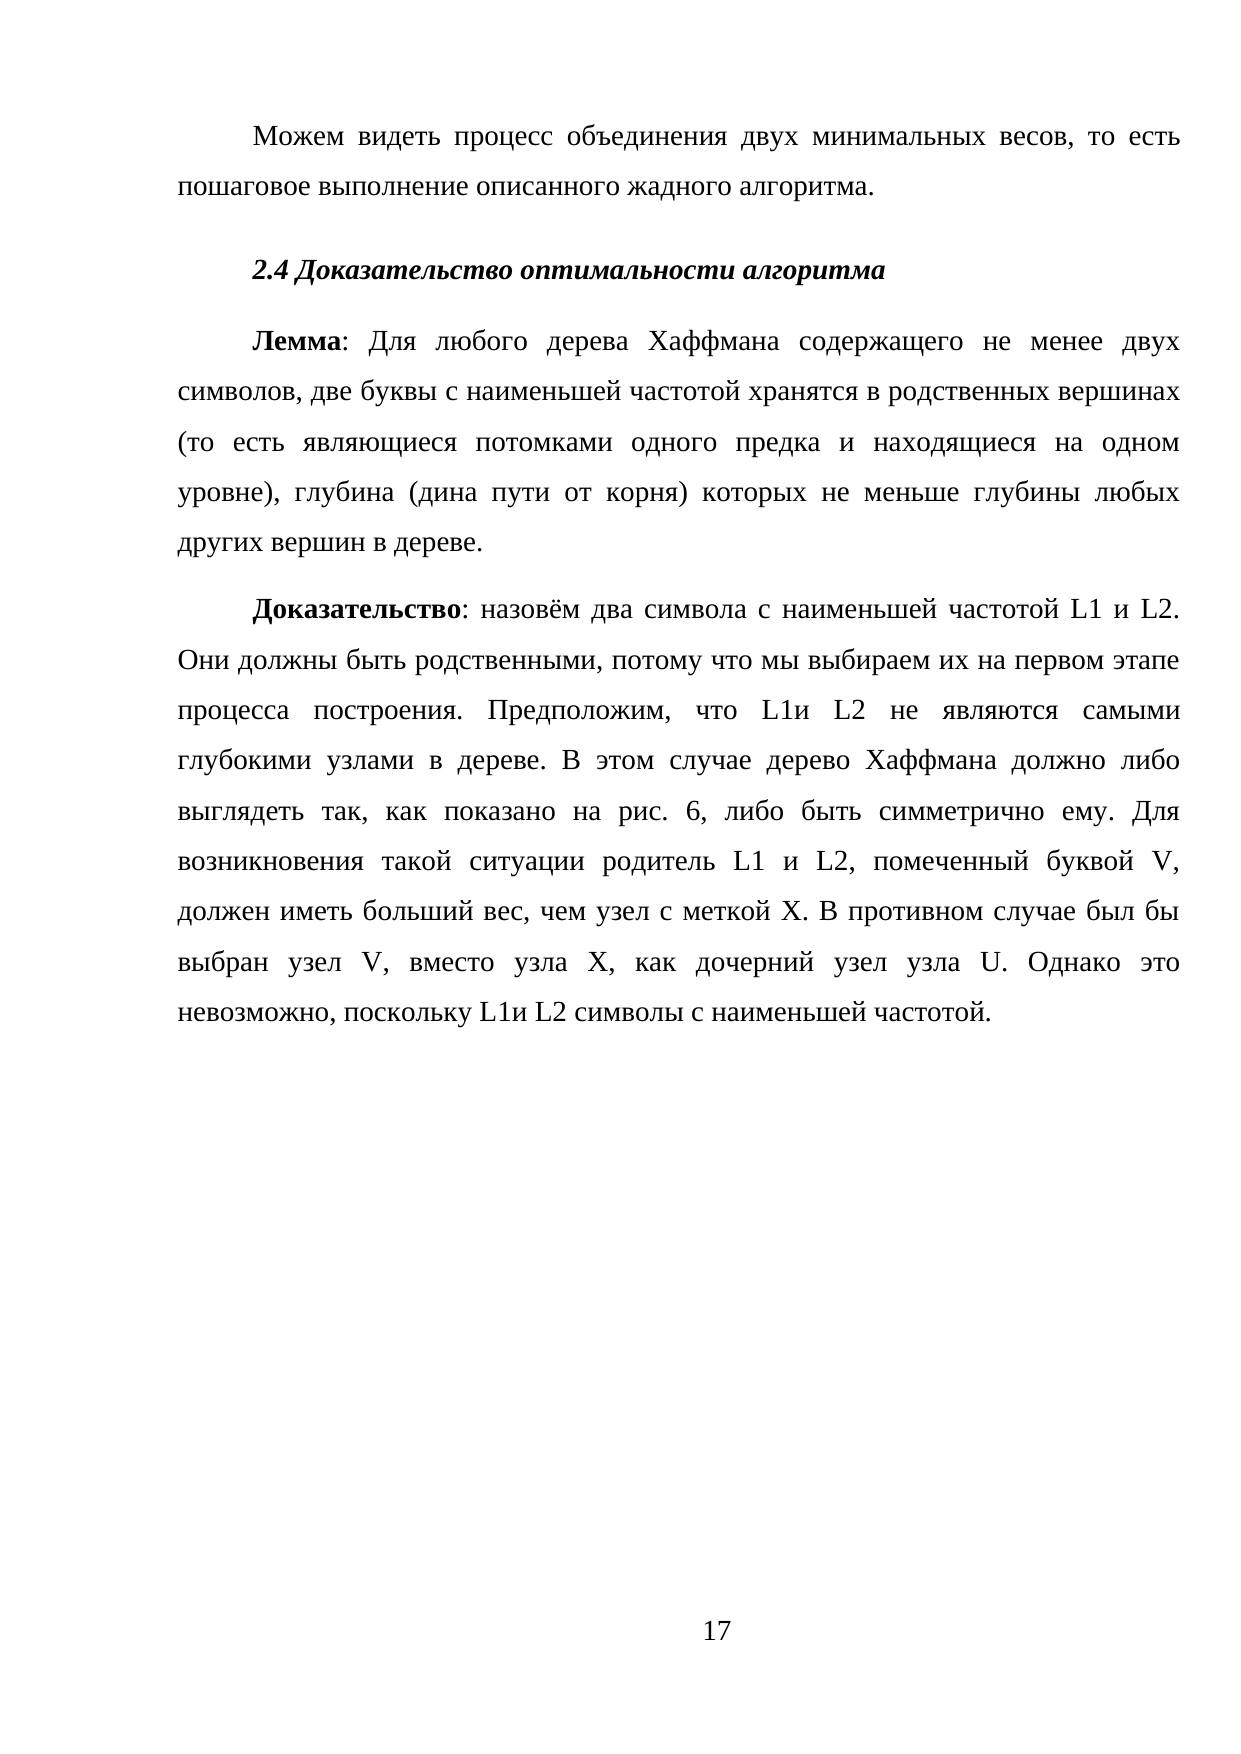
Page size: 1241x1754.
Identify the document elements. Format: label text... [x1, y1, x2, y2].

subtitle 2.4 Доказательство оптимальности алгоритма [177, 252, 1181, 286]
text Лемма: Для любого дерева Хаффмана содержащего не менее двух символов, две буквы с наименьшей частотой хранятся в родственных вершинах (то есть являющиеся потомками одного предка и находящиеся на одном уровне), глубина (дина пути от корня) которых не меньше глубины любых других вершин в дереве. [177, 323, 1181, 558]
text Можем видеть процесс объединения двух минимальных весов, то есть пошаговое выполнение описанного жадного алгоритма. [177, 118, 1181, 202]
text Доказательство: назовём два символа с наименьшей частотой L1 и L2. Они должны быть родственными, потому что мы выбираем их на первом этапе процесса построения. Предположим, что L1и L2 не являются самыми глубокими узлами в дереве. В этом случае дерево Хаффмана должно либо выглядеть так, как показано на рис. 6, либо быть симметрично ему. Для возникновения такой ситуации родитель L1 и L2, помеченный буквой V, должен иметь больший вес, чем узел с меткой X. В противном случае был бы выбран узел V, вместо узла Х, как дочерний узел узла U. Однако это невозможно, поскольку L1и L2 символы с наименьшей частотой. [177, 591, 1181, 1027]
